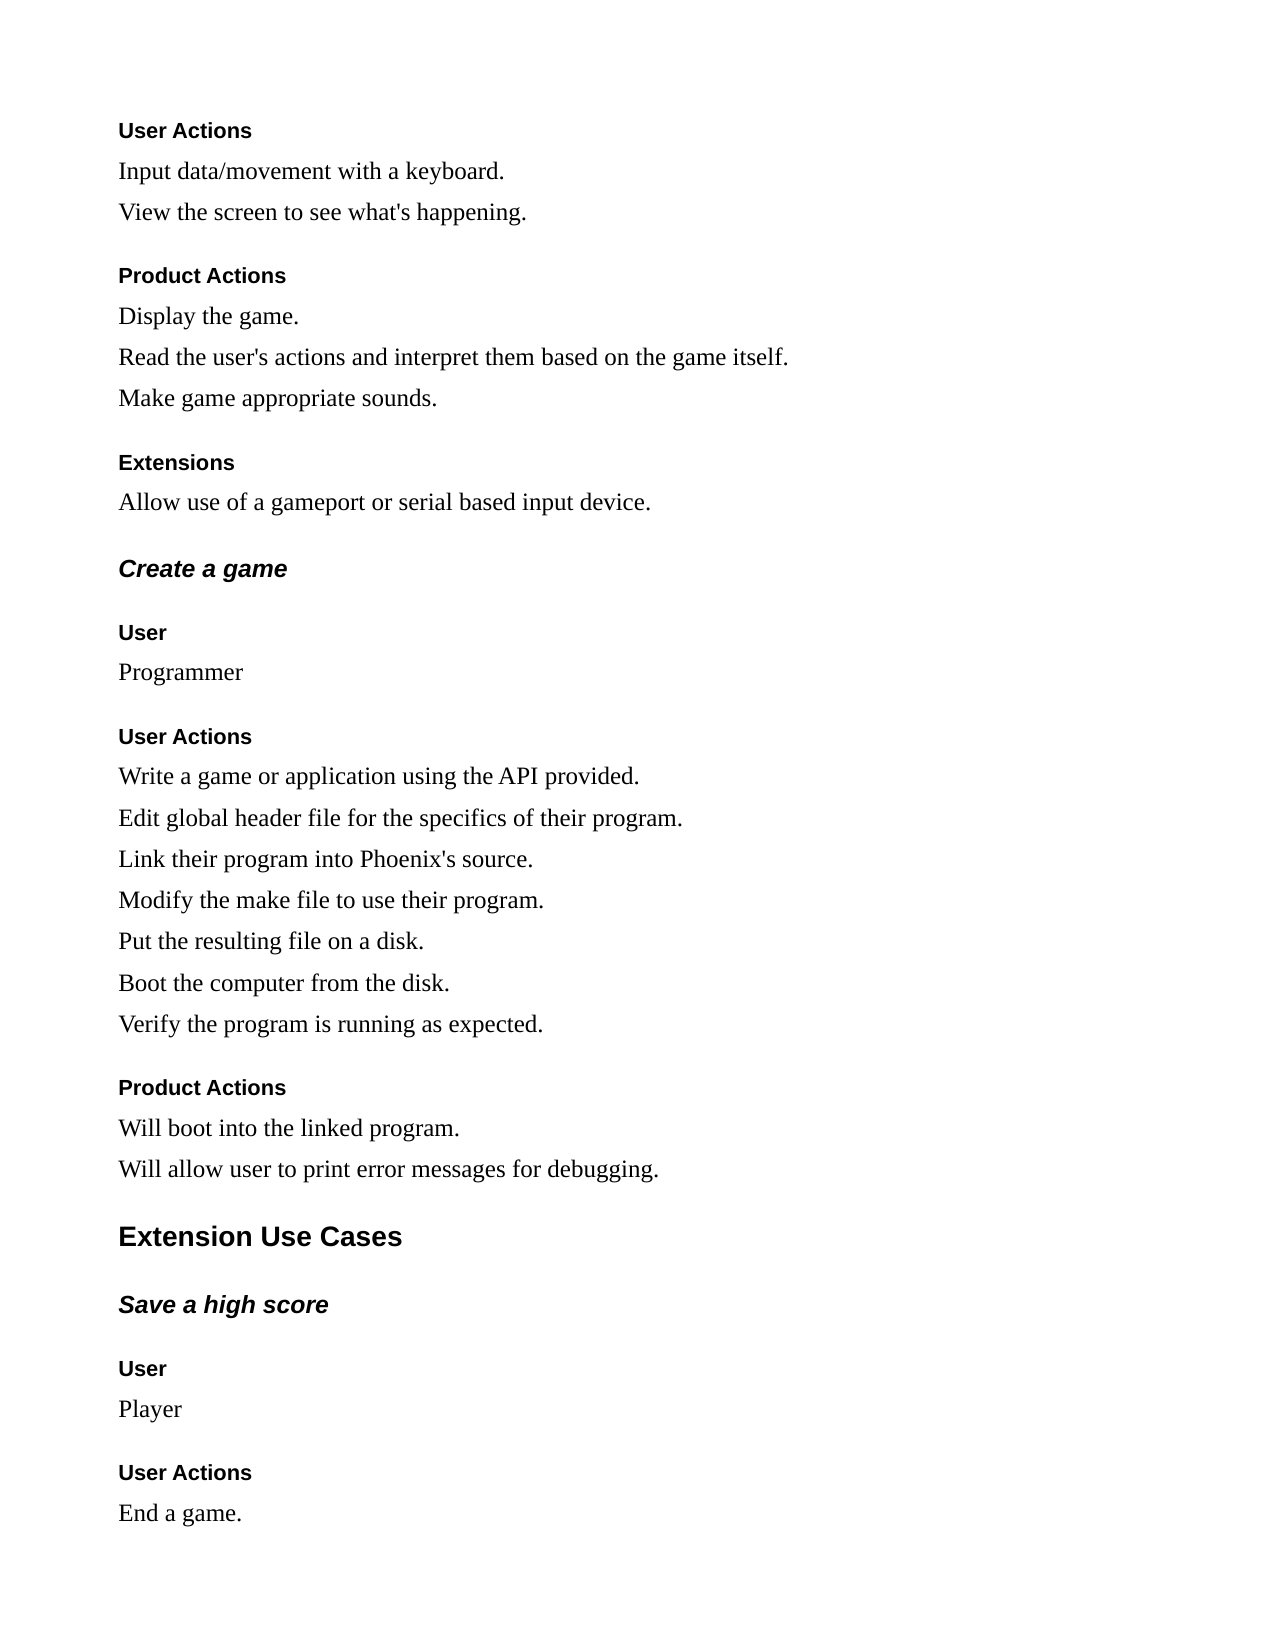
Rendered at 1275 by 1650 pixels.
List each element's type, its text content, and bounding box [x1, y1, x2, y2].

subtitle User [118, 620, 1157, 645]
text Programmer [118, 657, 1157, 686]
text View the screen to see what's happening. [118, 197, 1157, 226]
subtitle Create a game [118, 554, 1157, 582]
text Modify the make file to use their program. [118, 885, 1157, 914]
subtitle User Actions [118, 1460, 1157, 1486]
text End a game. [118, 1498, 1157, 1527]
text Allow use of a gameport or serial based input device. [118, 487, 1157, 516]
text Boot the computer from the disk. [118, 968, 1157, 996]
text Edit global header file for the specifics of their program. [118, 803, 1157, 831]
text Make game appropriate sounds. [118, 383, 1157, 412]
text Link their program into Phoenix's source. [118, 844, 1157, 873]
subtitle Extensions [118, 450, 1157, 475]
subtitle Extension Use Cases [118, 1220, 1157, 1253]
text Input data/movement with a keyboard. [118, 156, 1157, 184]
subtitle User [118, 1356, 1157, 1382]
subtitle User Actions [118, 724, 1157, 749]
text Write a game or application using the API provided. [118, 761, 1157, 790]
subtitle Save a high score [118, 1290, 1157, 1319]
text Put the resulting file on a disk. [118, 926, 1157, 955]
subtitle User Actions [118, 118, 1157, 143]
subtitle Product Actions [118, 263, 1157, 288]
text Will allow user to print error messages for debugging. [118, 1154, 1157, 1183]
subtitle Product Actions [118, 1075, 1157, 1100]
text Will boot into the linked program. [118, 1113, 1157, 1142]
text Verify the program is running as expected. [118, 1009, 1157, 1038]
text Read the user's actions and interpret them based on the game itself. [118, 342, 1157, 371]
text Player [118, 1394, 1157, 1423]
text Display the game. [118, 301, 1157, 330]
